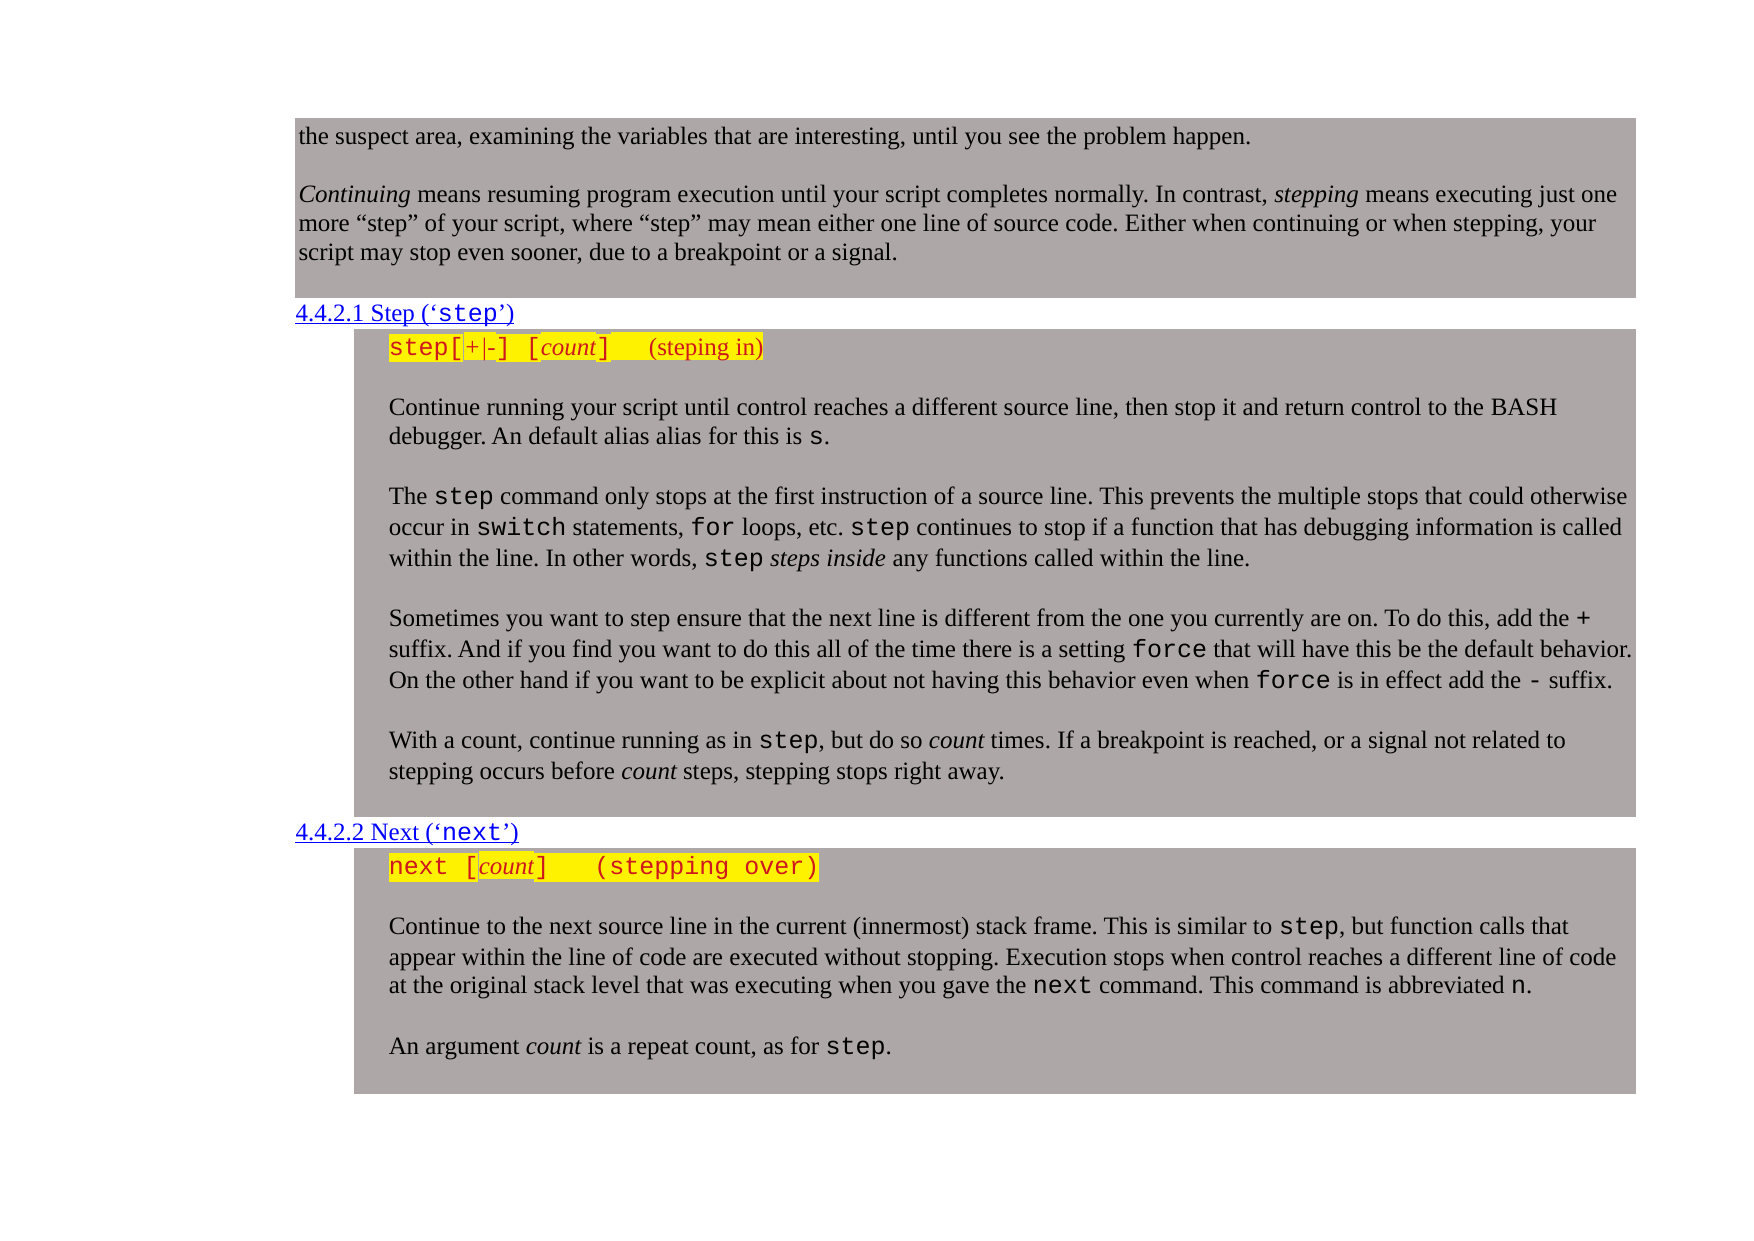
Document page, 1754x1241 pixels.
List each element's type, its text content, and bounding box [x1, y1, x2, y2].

subtitle 4.4.2.2 Next (‘next’) [295, 817, 1636, 848]
table_header step[+|-] [count] (steping in) Continue running your script until control reaches a different source line, then stop it and return control to the BASH debugger. An default alias alias for this is s. The step command only stops at the first instruction of a source line. This prevents the multiple stops that could otherwise occur in switch statements, for loops, etc. step continues to stop if a function that has debugging information is called within the line. In other words, step steps inside any functions called within the line. Sometimes you want to step ensure that the next line is different from the one you currently are on. To do this, add the + suffix. And if you find you want to do this all of the time there is a setting force that will have this be the default behavior. On the other hand if you want to be explicit about not having this behavior even when force is in effect add the - suffix. With a count, continue running as in step, but do so count times. If a breakpoint is reached, or a signal not related to stepping occurs before count steps, stepping stops right away. [354, 329, 1636, 817]
table_header the suspect area, examining the variables that are interesting, until you see the problem happen. Continuing means resuming program execution until your script completes normally. In contrast, stepping means executing just one more “step” of your script, where “step” may mean either one line of source code. Either when continuing or when stepping, your script may stop even sooner, due to a breakpoint or a signal. [295, 118, 1636, 298]
table_header next [count] (stepping over) Continue to the next source line in the current (innermost) stack frame. This is similar to step, but function calls that appear within the line of code are executed without stopping. Execution stops when control reaches a different line of code at the original stack level that was executing when you gave the next command. This command is abbreviated n. An argument count is a repeat count, as for step. [354, 848, 1636, 1094]
subtitle 4.4.2.1 Step (‘step’) [295, 298, 1636, 329]
